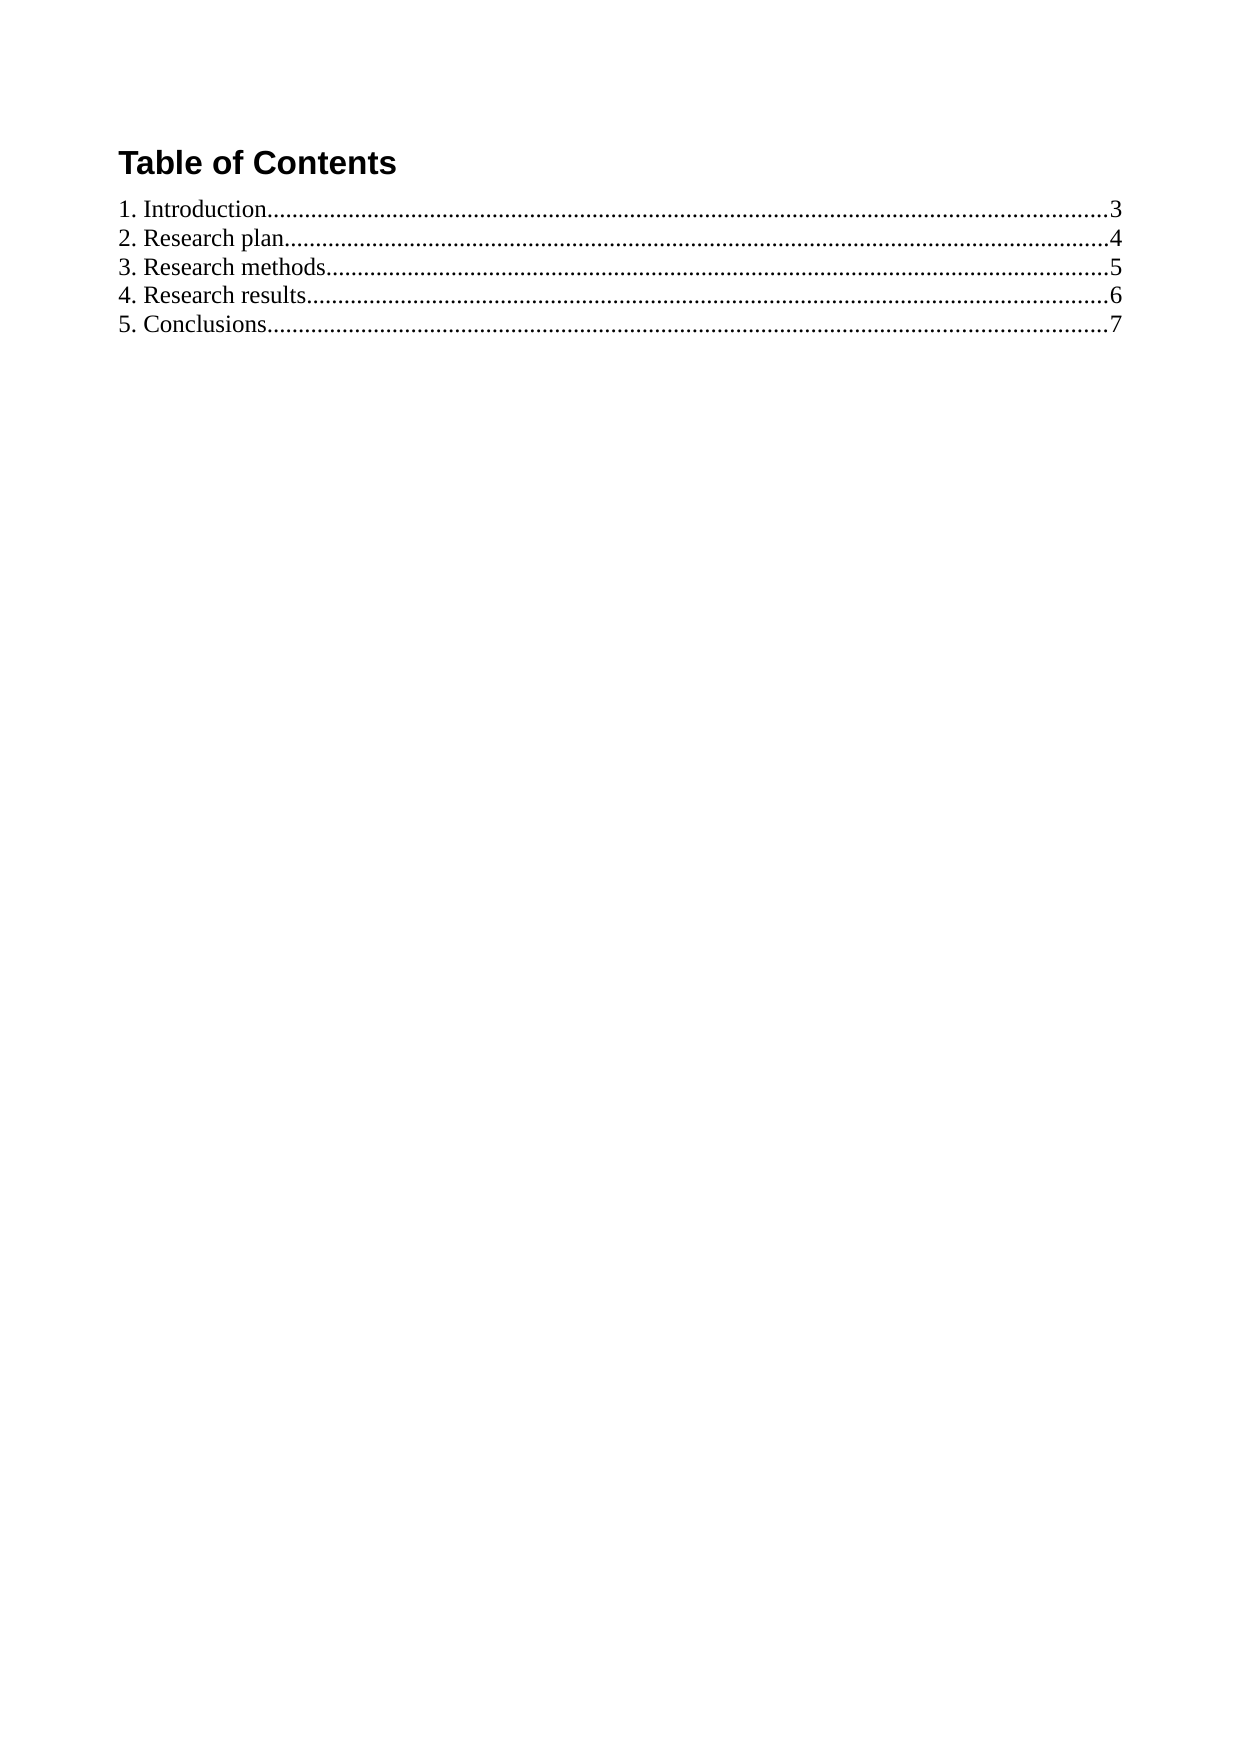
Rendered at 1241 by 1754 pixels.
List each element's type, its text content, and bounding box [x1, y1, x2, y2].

text 3. Research methods 5 [118, 252, 1122, 280]
subtitle Table of Contents [118, 143, 1122, 182]
text 1. Introduction 3 [118, 194, 1122, 223]
text 5. Conclusions 7 [118, 309, 1122, 338]
text 4. Research results 6 [118, 280, 1122, 309]
text 2. Research plan 4 [118, 223, 1122, 252]
